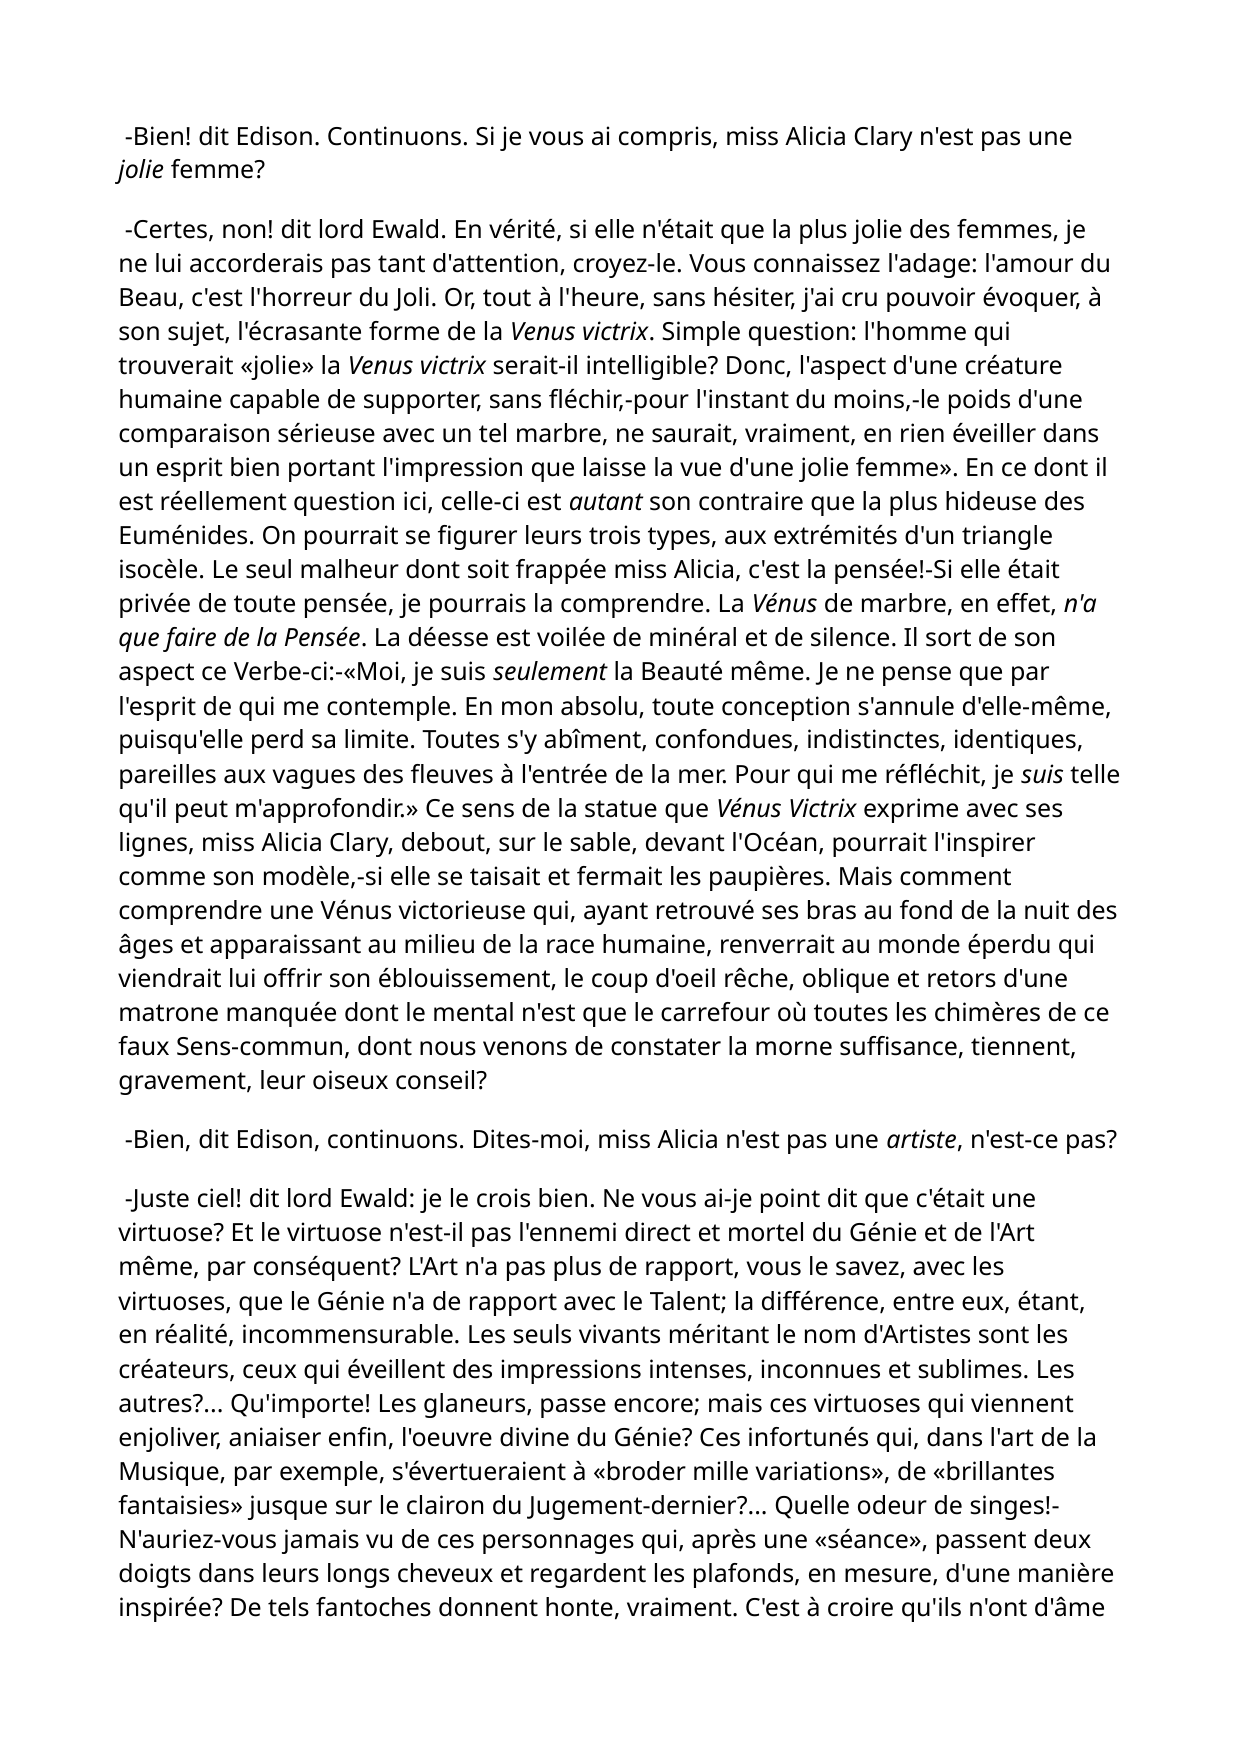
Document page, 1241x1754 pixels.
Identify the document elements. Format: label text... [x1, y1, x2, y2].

text -Certes, non! dit lord Ewald. En vérité, si elle n'était que la plus jolie des femmes, je ne lui accorderais pas tant d'attention, croyez-le. Vous connaissez l'adage: l'amour du Beau, c'est l'horreur du Joli. Or, tout à l'heure, sans hésiter, j'ai cru pouvoir évoquer, à son sujet, l'écrasante forme de la Venus victrix. Simple question: l'homme qui trouverait «jolie» la Venus victrix serait-il intelligible? Donc, l'aspect d'une créature humaine capable de supporter, sans fléchir,-pour l'instant du moins,-le poids d'une comparaison sérieuse avec un tel marbre, ne saurait, vraiment, en rien éveiller dans un esprit bien portant l'impression que laisse la vue d'une jolie femme». En ce dont il est réellement question ici, celle-ci est autant son contraire que la plus hideuse des Euménides. On pourrait se figurer leurs trois types, aux extrémités d'un triangle isocèle. Le seul malheur dont soit frappée miss Alicia, c'est la pensée!-Si elle était privée de toute pensée, je pourrais la comprendre. La Vénus de marbre, en effet, n'a que faire de la Pensée. La déesse est voilée de minéral et de silence. Il sort de son aspect ce Verbe-ci:-«Moi, je suis seulement la Beauté même. Je ne pense que par l'esprit de qui me contemple. En mon absolu, toute conception s'annule d'elle-même, puisqu'elle perd sa limite. Toutes s'y abîment, confondues, indistinctes, identiques, pareilles aux vagues des fleuves à l'entrée de la mer. Pour qui me réfléchit, je suis telle qu'il peut m'approfondir.» Ce sens de la statue que Vénus Victrix exprime avec ses lignes, miss Alicia Clary, debout, sur le sable, devant l'Océan, pourrait l'inspirer comme son modèle,-si elle se taisait et fermait les paupières. Mais comment comprendre une Vénus victorieuse qui, ayant retrouvé ses bras au fond de la nuit des âges et apparaissant au milieu de la race humaine, renverrait au monde éperdu qui viendrait lui offrir son éblouissement, le coup d'oeil rêche, oblique et retors d'une matrone manquée dont le mental n'est que le carrefour où toutes les chimères de ce faux Sens-commun, dont nous venons de constater la morne suffisance, tiennent, gravement, leur oiseux conseil? [118, 211, 1122, 1097]
text -Bien, dit Edison, continuons. Dites-moi, miss Alicia n'est pas une artiste, n'est-ce pas? [118, 1122, 1122, 1156]
text -Juste ciel! dit lord Ewald: je le crois bien. Ne vous ai-je point dit que c'était une virtuose? Et le virtuose n'est-il pas l'ennemi direct et mortel du Génie et de l'Art même, par conséquent? L'Art n'a pas plus de rapport, vous le savez, avec les virtuoses, que le Génie n'a de rapport avec le Talent; la différence, entre eux, étant, en réalité, incommensurable. Les seuls vivants méritant le nom d'Artistes sont les créateurs, ceux qui éveillent des impressions intenses, inconnues et sublimes. Les autres?... Qu'importe! Les glaneurs, passe encore; mais ces virtuoses qui viennent enjoliver, aniaiser enfin, l'oeuvre divine du Génie? Ces infortunés qui, dans l'art de la Musique, par exemple, s'évertueraient à «broder mille variations», de «brillantes fantaisies» jusque sur le clairon du Jugement-dernier?... Quelle odeur de singes!-N'auriez-vous jamais vu de ces personnages qui, après une «séance», passent deux doigts dans leurs longs cheveux et regardent les plafonds, en mesure, d'une manière inspirée? De tels fantoches donnent honte, vraiment. C'est à croire qu'ils n'ont d'âme [118, 1181, 1122, 1624]
text -Bien! dit Edison. Continuons. Si je vous ai compris, miss Alicia Clary n'est pas une jolie femme? [118, 118, 1122, 186]
